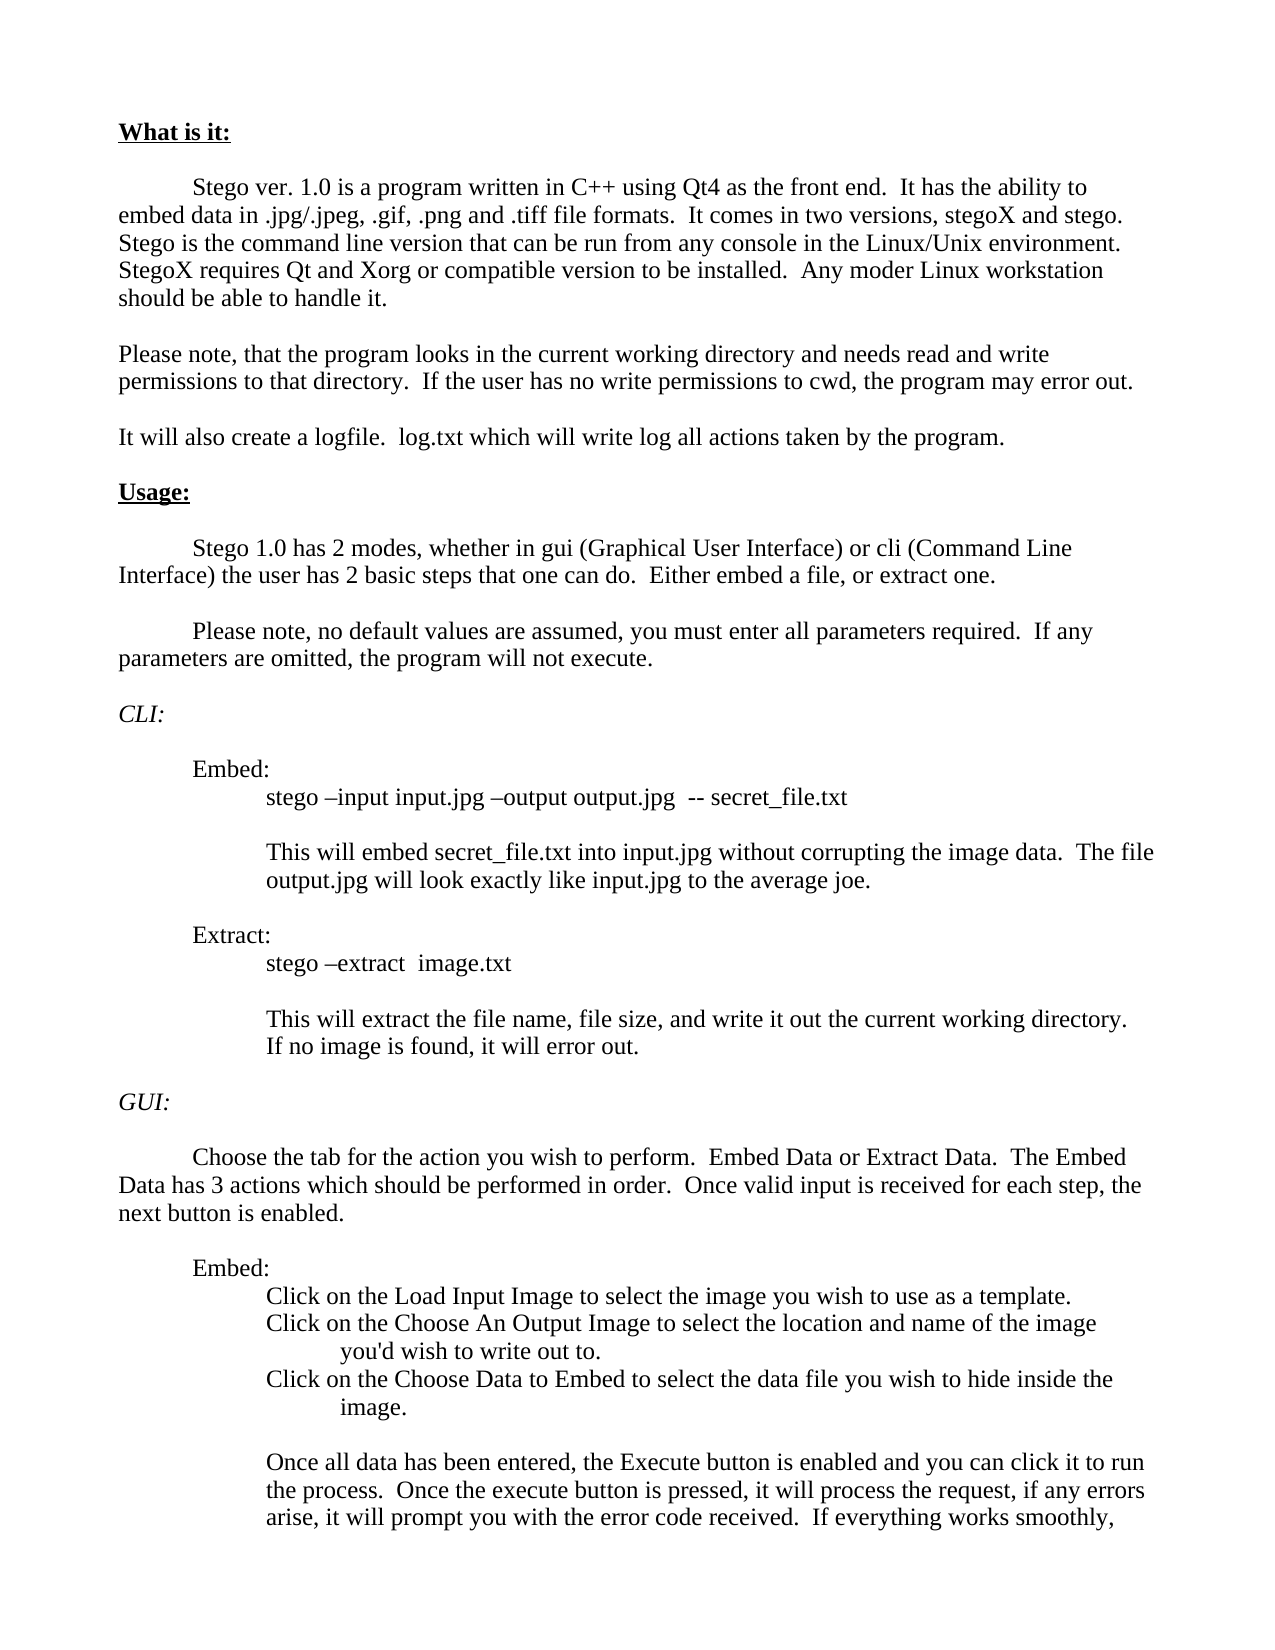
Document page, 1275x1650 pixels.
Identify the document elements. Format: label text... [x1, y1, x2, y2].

text Stego ver. 1.0 is a program written in C++ using Qt4 as the front end. It has the ability to embed data in .jpg/.jpeg, .gif, .png and .tiff file formats. It comes in two versions, stegoX and stego. Stego is the command line version that can be run from any console in the Linux/Unix environment. StegoX requires Qt and Xorg or compatible version to be installed. Any moder Linux workstation should be able to handle it. [118, 173, 1157, 312]
text This will extract the file name, file size, and write it out the current working directory. [118, 1005, 1157, 1032]
text Choose the tab for the action you wish to perform. Embed Data or Extract Data. The Embed Data has 3 actions which should be performed in order. Once valid input is received for each step, the next button is enabled. [118, 1143, 1157, 1226]
text Usage: [118, 478, 1157, 506]
text It will also create a logfile. log.txt which will write log all actions taken by the program. [118, 423, 1157, 451]
text Click on the Choose Data to Embed to select the data file you wish to hide inside the image. [118, 1365, 1157, 1420]
text Stego 1.0 has 2 modes, whether in gui (Graphical User Interface) or cli (Command Line Interface) the user has 2 basic steps that one can do. Either embed a file, or extract one. [118, 534, 1157, 589]
text Please note, that the program looks in the current working directory and needs read and write permissions to that directory. If the user has no write permissions to cwd, the program may error out. [118, 340, 1157, 395]
text stego –extract image.txt [118, 949, 1157, 977]
text Extract: [118, 922, 1157, 949]
text This will embed secret_file.txt into input.jpg without corrupting the image data. The file [118, 838, 1157, 866]
text Click on the Choose An Output Image to select the location and name of the image you'd wish to write out to. [118, 1309, 1157, 1365]
text Embed: [118, 1254, 1157, 1282]
text If no image is found, it will error out. [118, 1032, 1157, 1060]
text Please note, no default values are assumed, you must enter all parameters required. If any parameters are omitted, the program will not execute. [118, 617, 1157, 672]
text Once all data has been entered, the Execute button is enabled and you can click it to run the process. Once the execute button is pressed, it will process the request, if any errors arise, it will prompt you with the error code received. If everything works smoothly, [118, 1448, 1157, 1531]
text Embed: [118, 755, 1157, 783]
text GUI: [118, 1088, 1157, 1116]
text Click on the Load Input Image to select the image you wish to use as a template. [118, 1282, 1157, 1309]
text output.jpg will look exactly like input.jpg to the average joe. [118, 866, 1157, 894]
text CLI: [118, 700, 1157, 728]
text What is it: [118, 118, 1157, 146]
text stego –input input.jpg –output output.jpg -- secret_file.txt [118, 783, 1157, 811]
